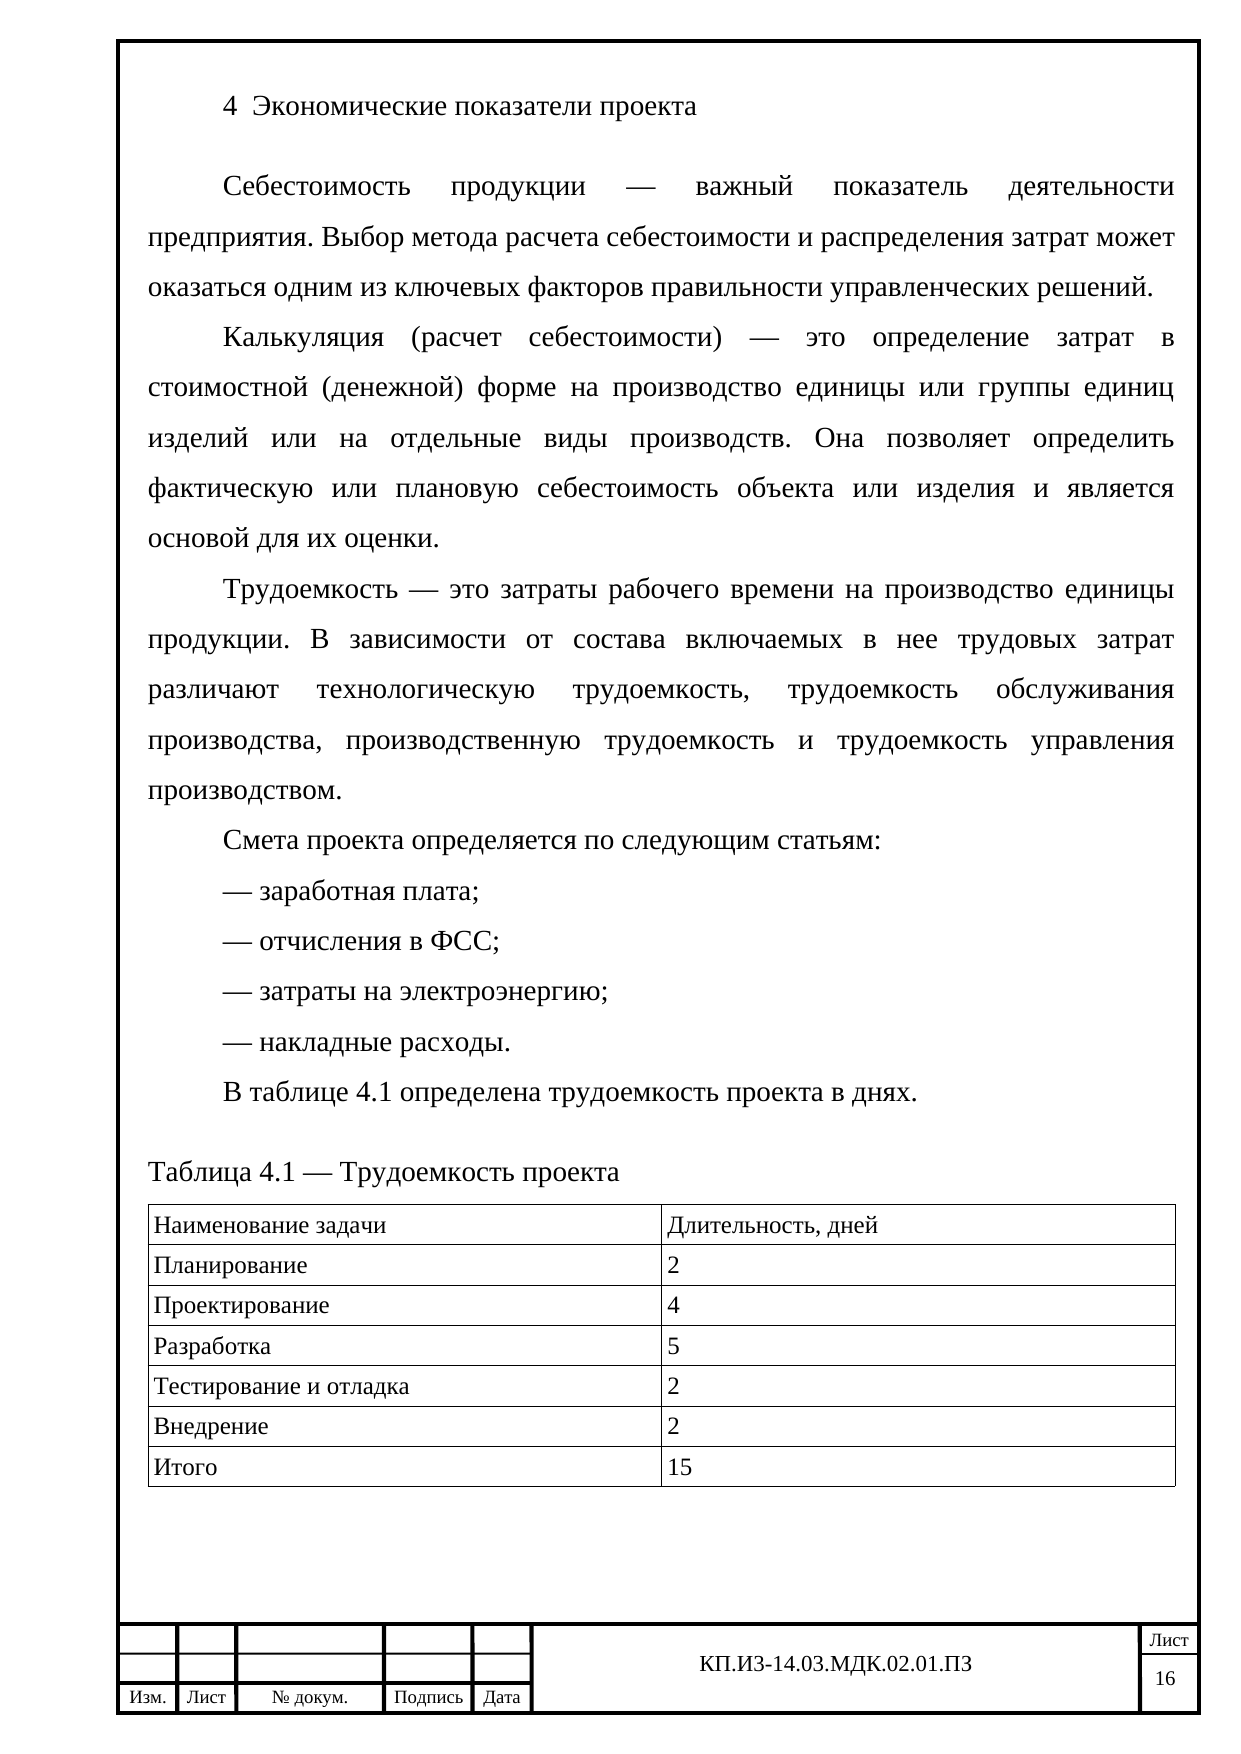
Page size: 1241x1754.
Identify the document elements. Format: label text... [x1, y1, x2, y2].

table_cell 4 [662, 1286, 1175, 1325]
list затраты на электроэнергию; [148, 973, 1175, 1007]
text В таблице 4.1 определена трудоемкость проекта в днях. [148, 1074, 1175, 1107]
table_header Наименование задачи [149, 1205, 661, 1244]
table_cell Проектирование [149, 1286, 661, 1325]
table_cell 2 [662, 1407, 1175, 1446]
text Трудоемкость — это затраты рабочего времени на производство единицы продукции. В зависимости от состава включаемых в нее трудовых затрат различают технологическую трудоемкость, трудоемкость обслуживания производства, производственную трудоемкость и трудоемкость управления производством. [148, 571, 1175, 806]
table_cell 5 [662, 1326, 1175, 1365]
text Таблица 4.1 — Трудоемкость проекта [148, 1154, 1175, 1187]
text Смета проекта определяется по следующим статьям: [148, 822, 1175, 856]
text Себестоимость продукции — важный показатель деятельности предприятия. Выбор метода расчета себестоимости и распределения затрат может оказаться одним из ключевых факторов правильности управленческих решений. [148, 168, 1175, 302]
table_cell Внедрение [149, 1407, 661, 1446]
text Калькуляция (расчет себестоимости) — это определение затрат в стоимостной (денежной) форме на производство единицы или группы единиц изделий или на отдельные виды производств. Она позволяет определить фактическую или плановую себестоимость объекта или изделия и является основой для их оценки. [148, 319, 1175, 554]
list заработная плата; [148, 873, 1175, 906]
subtitle Экономические показатели проекта [148, 88, 1175, 122]
table_cell 15 [662, 1447, 1175, 1486]
table_cell Тестирование и отладка [149, 1366, 661, 1406]
table_cell 2 [662, 1245, 1175, 1285]
table_cell Итого [149, 1447, 661, 1486]
table_cell 2 [662, 1366, 1175, 1406]
table_cell Планирование [149, 1245, 661, 1285]
table_header Длительность, дней [662, 1205, 1175, 1244]
list отчисления в ФСС; [148, 923, 1175, 957]
table_cell Разработка [149, 1326, 661, 1365]
list накладные расходы. [148, 1024, 1175, 1057]
